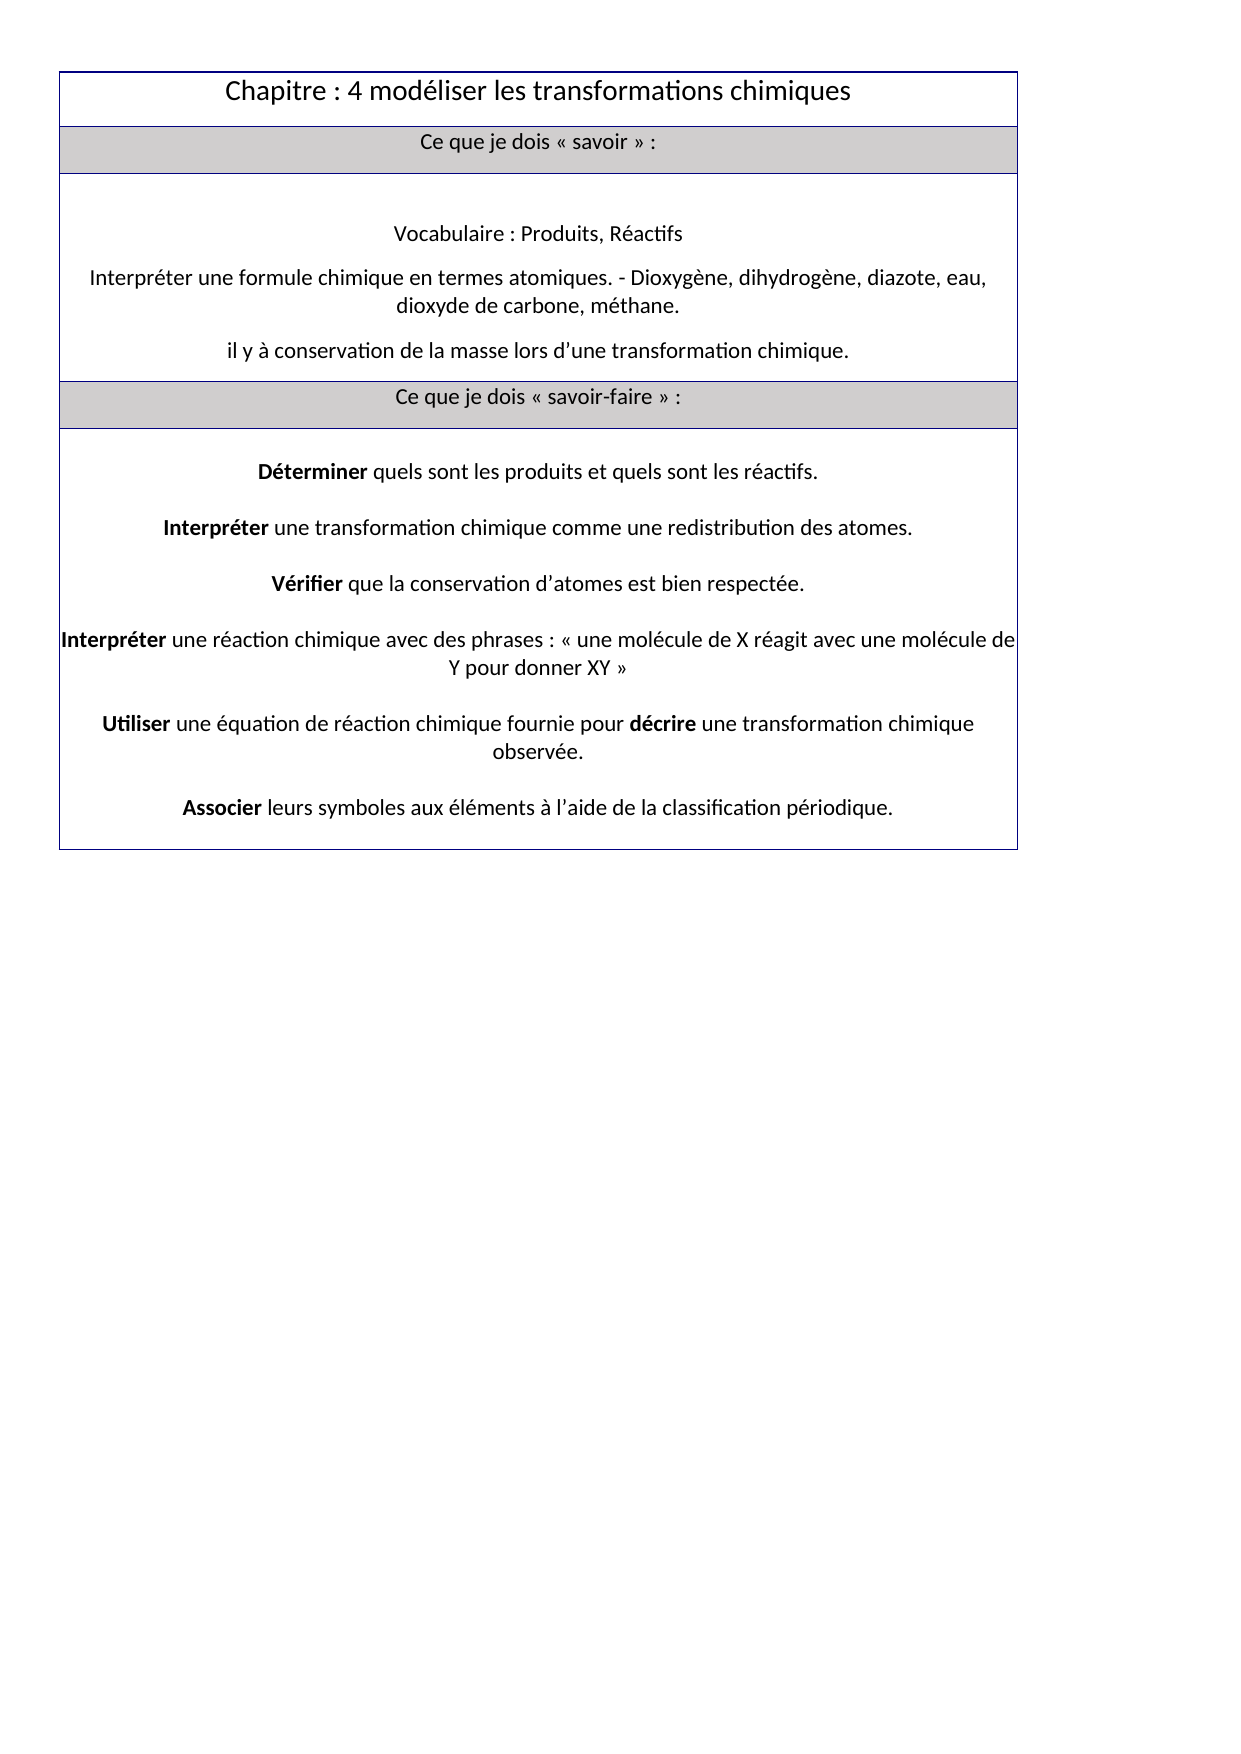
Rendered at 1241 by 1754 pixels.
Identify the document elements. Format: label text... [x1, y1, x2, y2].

table_cell Déterminer quels sont les produits et quels sont les réactifs. Interpréter une transformation chimique comme une redistribution des atomes. Vérifier que la conservation d’atomes est bien respectée. Interpréter une réaction chimique avec des phrases : « une molécule de X réagit avec une molécule de Y pour donner XY » Utiliser une équation de réaction chimique fournie pour décrire une transformation chimique observée. Associer leurs symboles aux éléments à l’aide de la classification périodique. [60, 429, 1017, 849]
table_cell Ce que je dois « savoir » : [60, 127, 1017, 173]
table_header Chapitre : 4 modéliser les transformations chimiques [60, 73, 1017, 126]
table_cell Vocabulaire : Produits, Réactifs Interpréter une formule chimique en termes atomiques. - Dioxygène, dihydrogène, diazote, eau, dioxyde de carbone, méthane. il y à conservation de la masse lors d’une transformation chimique. [60, 174, 1017, 381]
table_cell Ce que je dois « savoir-faire » : [60, 382, 1017, 428]
